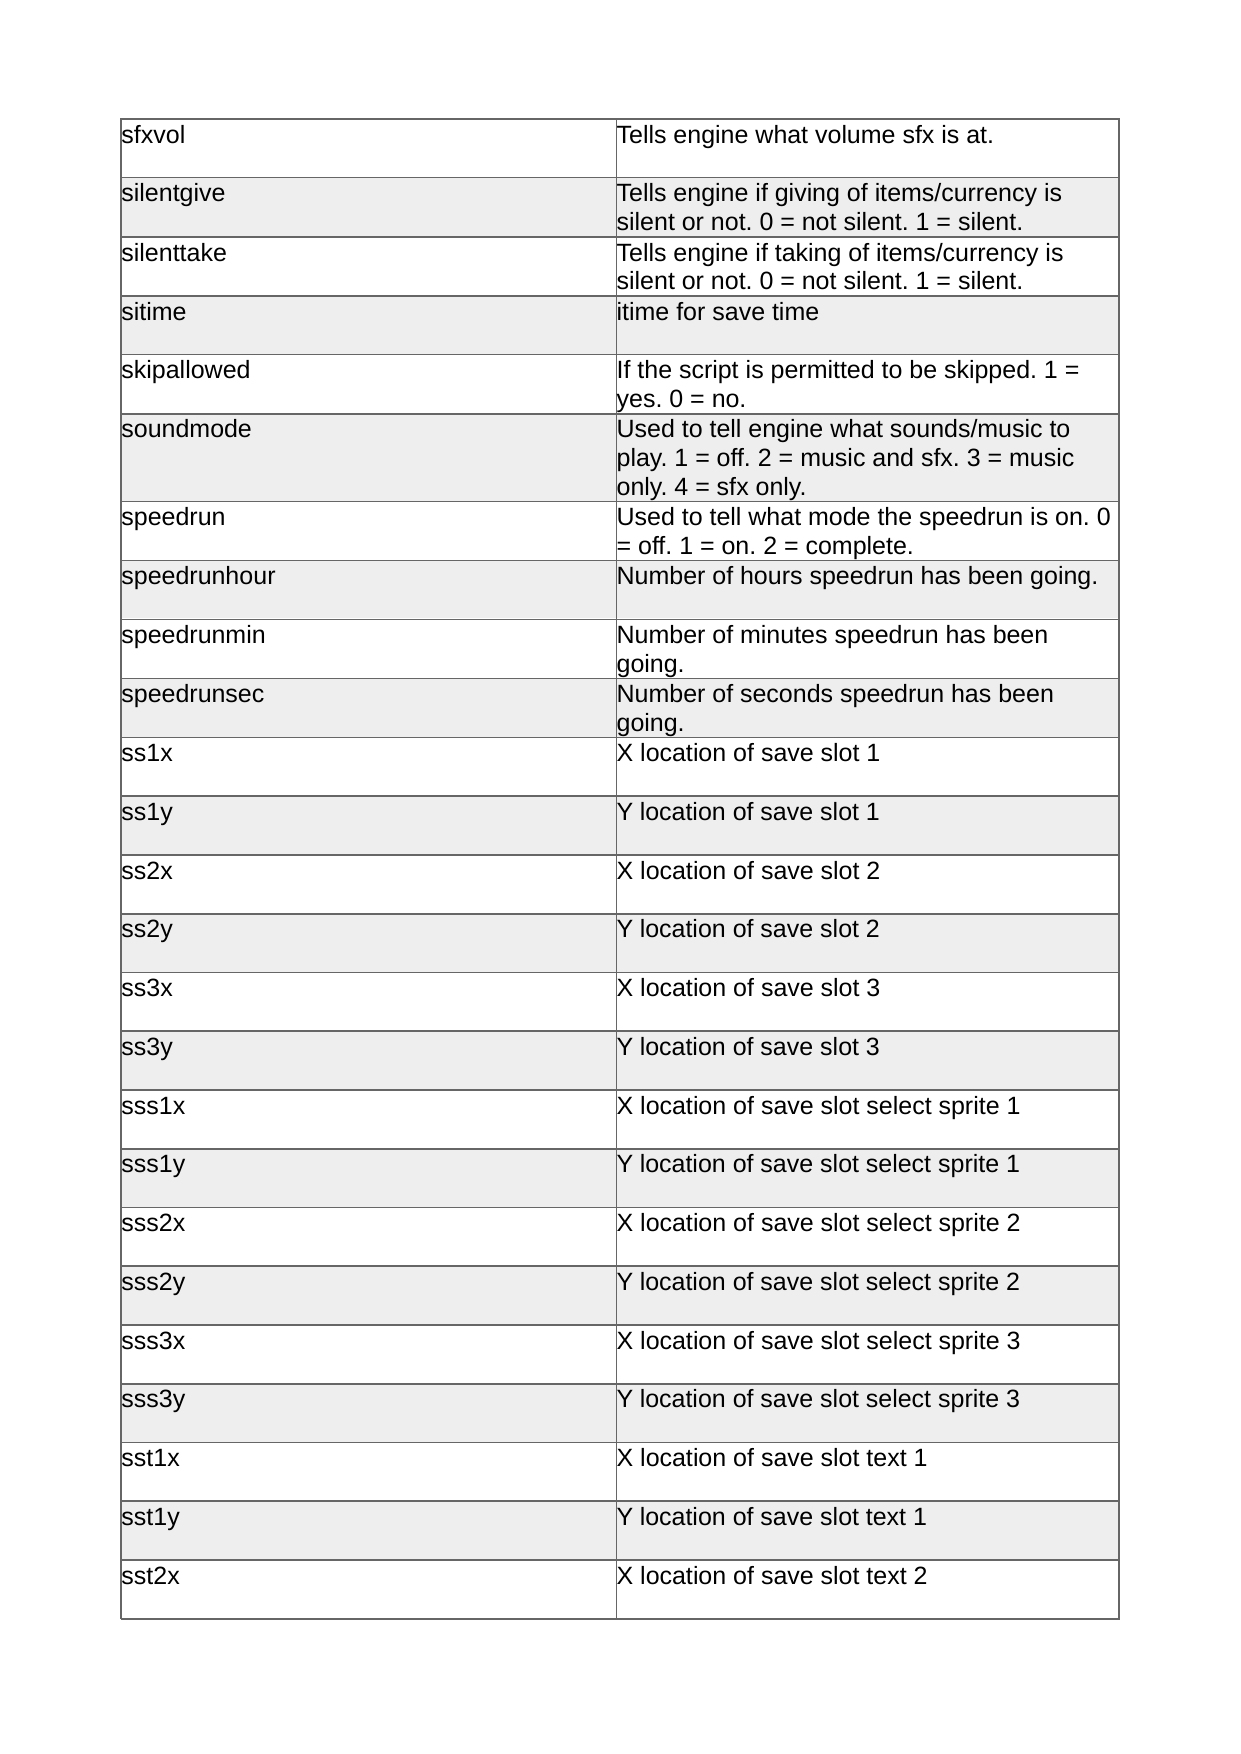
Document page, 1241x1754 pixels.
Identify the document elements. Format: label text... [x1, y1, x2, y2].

table_cell Tells engine if giving of items/currency is silent or not. 0 = not silent. 1 = silent. [617, 178, 1118, 236]
table_cell Y location of save slot select sprite 2 [617, 1267, 1118, 1324]
table_cell silentgive [122, 178, 616, 236]
table_cell ss3y [122, 1032, 616, 1089]
table_cell speedrun [122, 502, 616, 560]
table_cell Y location of save slot text 1 [617, 1502, 1118, 1559]
table_cell speedrunsec [122, 679, 616, 737]
table_cell ss2x [122, 856, 616, 913]
table_cell ss1y [122, 797, 616, 854]
table_cell sss1x [122, 1091, 616, 1148]
table_cell Tells engine what volume sfx is at. [617, 120, 1118, 177]
table_cell soundmode [122, 415, 616, 501]
table_cell X location of save slot select sprite 1 [617, 1091, 1118, 1148]
table_cell sst1y [122, 1502, 616, 1559]
table_cell sss2x [122, 1208, 616, 1265]
table_cell sst2x [122, 1561, 616, 1618]
table_cell sss2y [122, 1267, 616, 1324]
table_cell sfxvol [122, 120, 616, 177]
table_cell ss2y [122, 915, 616, 972]
table_cell Y location of save slot 1 [617, 797, 1118, 854]
table_cell Y location of save slot 3 [617, 1032, 1118, 1089]
table_cell Y location of save slot select sprite 1 [617, 1150, 1118, 1207]
table_cell sss3x [122, 1326, 616, 1383]
table_cell If the script is permitted to be skipped. 1 = yes. 0 = no. [617, 355, 1118, 413]
table_cell Used to tell engine what sounds/music to play. 1 = off. 2 = music and sfx. 3 = music only. 4 = sfx only. [617, 415, 1118, 501]
table_cell ss3x [122, 973, 616, 1030]
table_cell X location of save slot 1 [617, 738, 1118, 795]
table_cell Tells engine if taking of items/currency is silent or not. 0 = not silent. 1 = silent. [617, 238, 1118, 295]
table_cell speedrunmin [122, 620, 616, 677]
table_cell Number of seconds speedrun has been going. [617, 679, 1118, 737]
table_cell speedrunhour [122, 561, 616, 618]
table_cell Number of hours speedrun has been going. [617, 561, 1118, 618]
table_cell sitime [122, 297, 616, 354]
table_cell itime for save time [617, 297, 1118, 354]
table_cell X location of save slot select sprite 3 [617, 1326, 1118, 1383]
table_cell skipallowed [122, 355, 616, 413]
table_cell sss3y [122, 1385, 616, 1442]
table_cell Used to tell what mode the speedrun is on. 0 = off. 1 = on. 2 = complete. [617, 502, 1118, 560]
table_cell Number of minutes speedrun has been going. [617, 620, 1118, 677]
table_cell X location of save slot 2 [617, 856, 1118, 913]
table_cell sss1y [122, 1150, 616, 1207]
table_cell sst1x [122, 1443, 616, 1500]
table_cell X location of save slot 3 [617, 973, 1118, 1030]
table_cell X location of save slot text 2 [617, 1561, 1118, 1618]
table_cell Y location of save slot 2 [617, 915, 1118, 972]
table_cell X location of save slot select sprite 2 [617, 1208, 1118, 1265]
table_cell silenttake [122, 238, 616, 295]
table_cell Y location of save slot select sprite 3 [617, 1385, 1118, 1442]
table_cell ss1x [122, 738, 616, 795]
table_cell X location of save slot text 1 [617, 1443, 1118, 1500]
